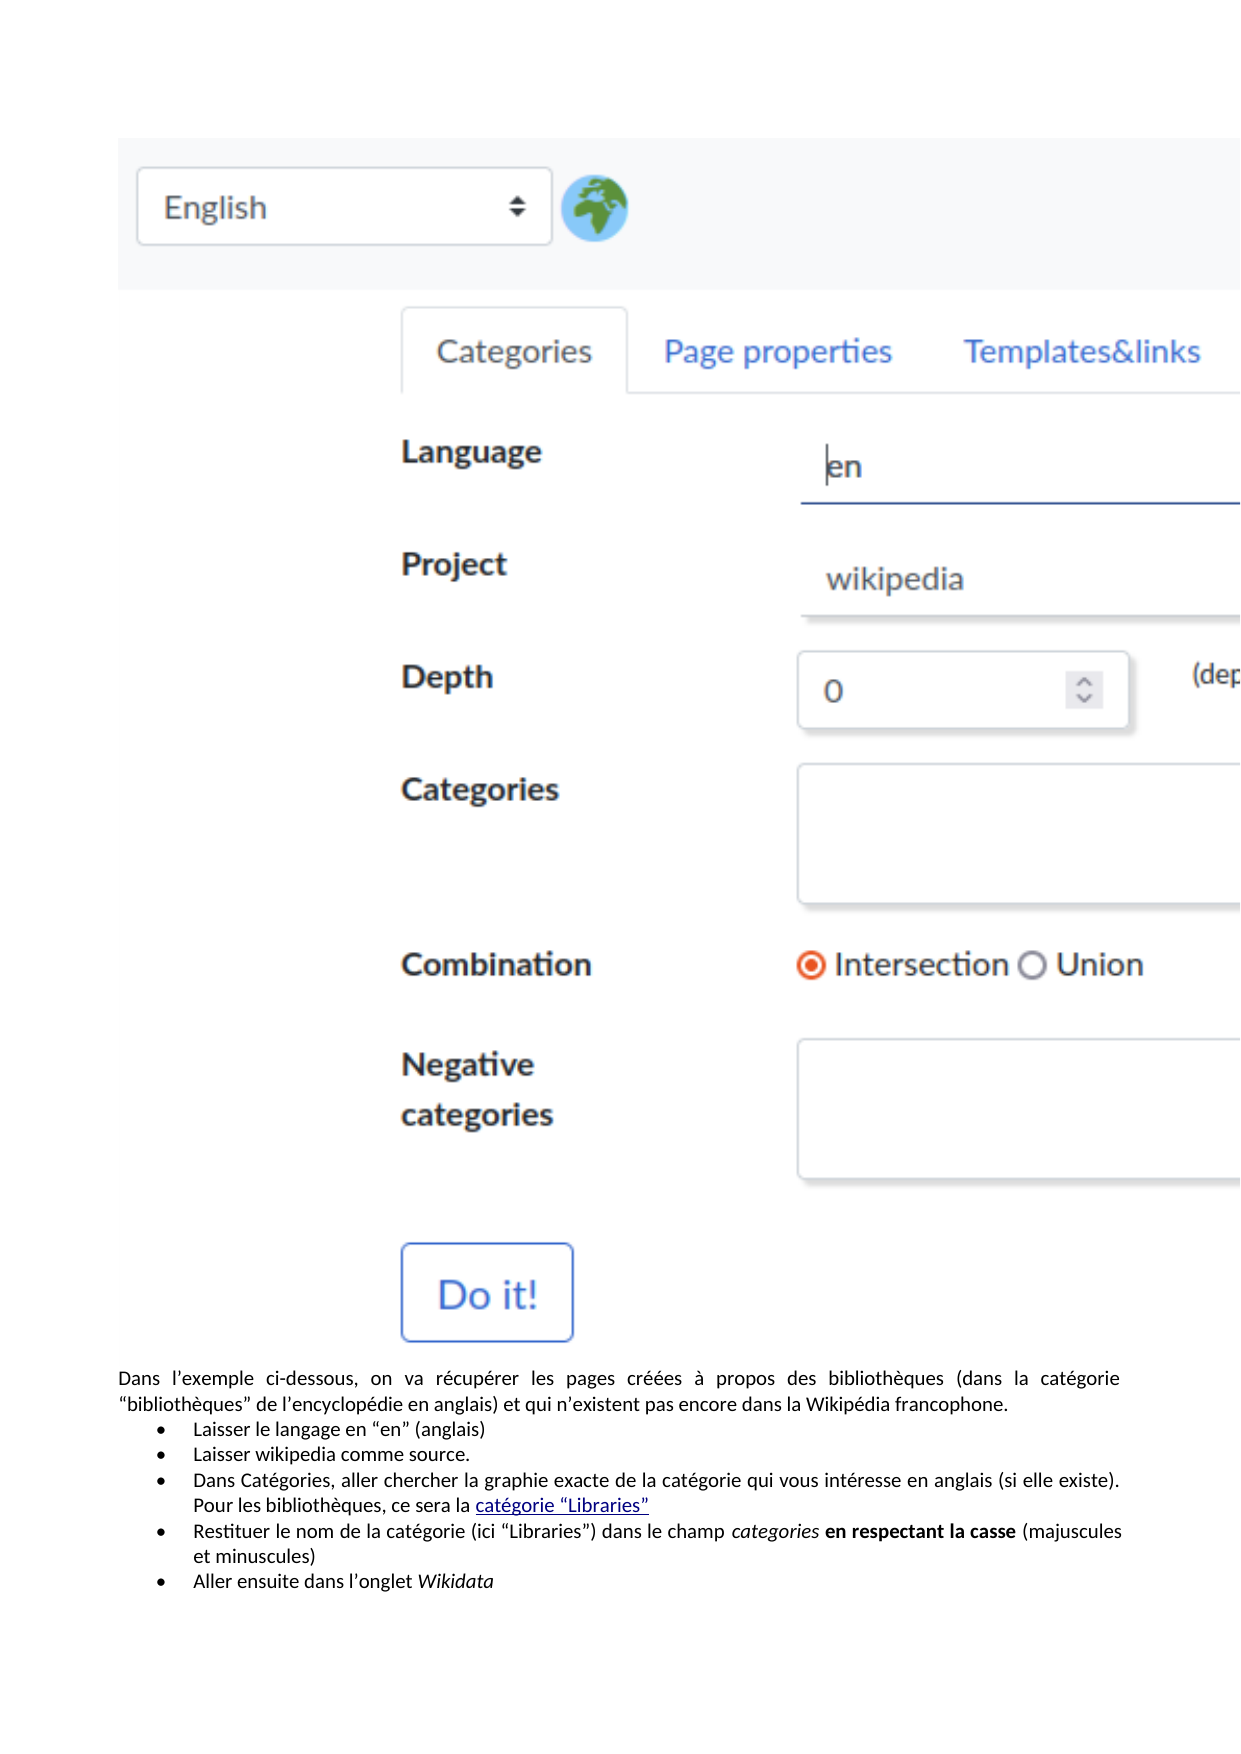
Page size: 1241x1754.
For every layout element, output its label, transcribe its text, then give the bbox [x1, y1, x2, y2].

list Laisser wikipedia comme source. [156, 1442, 1122, 1467]
picture [118, 138, 1241, 1366]
text [118, 118, 1122, 138]
list Aller ensuite dans l’onglet Wikidata [156, 1569, 1122, 1594]
list Restituer le nom de la catégorie (ici “Libraries”) dans le champ categories en respectant la casse (majuscules et minuscules) [156, 1518, 1122, 1569]
list Dans Catégories, aller chercher la graphie exacte de la catégorie qui vous intéresse en anglais (si elle existe). Pour les bibliothèques, ce sera la catégorie “Libraries” [156, 1467, 1122, 1518]
text Dans l’exemple ci-dessous, on va récupérer les pages créées à propos des bibliothèques (dans la catégorie “bibliothèques” de l’encyclopédie en anglais) et qui n’existent pas encore dans la Wikipédia francophone. [118, 1366, 1122, 1416]
list Laisser le langage en “en” (anglais) [156, 1416, 1122, 1442]
